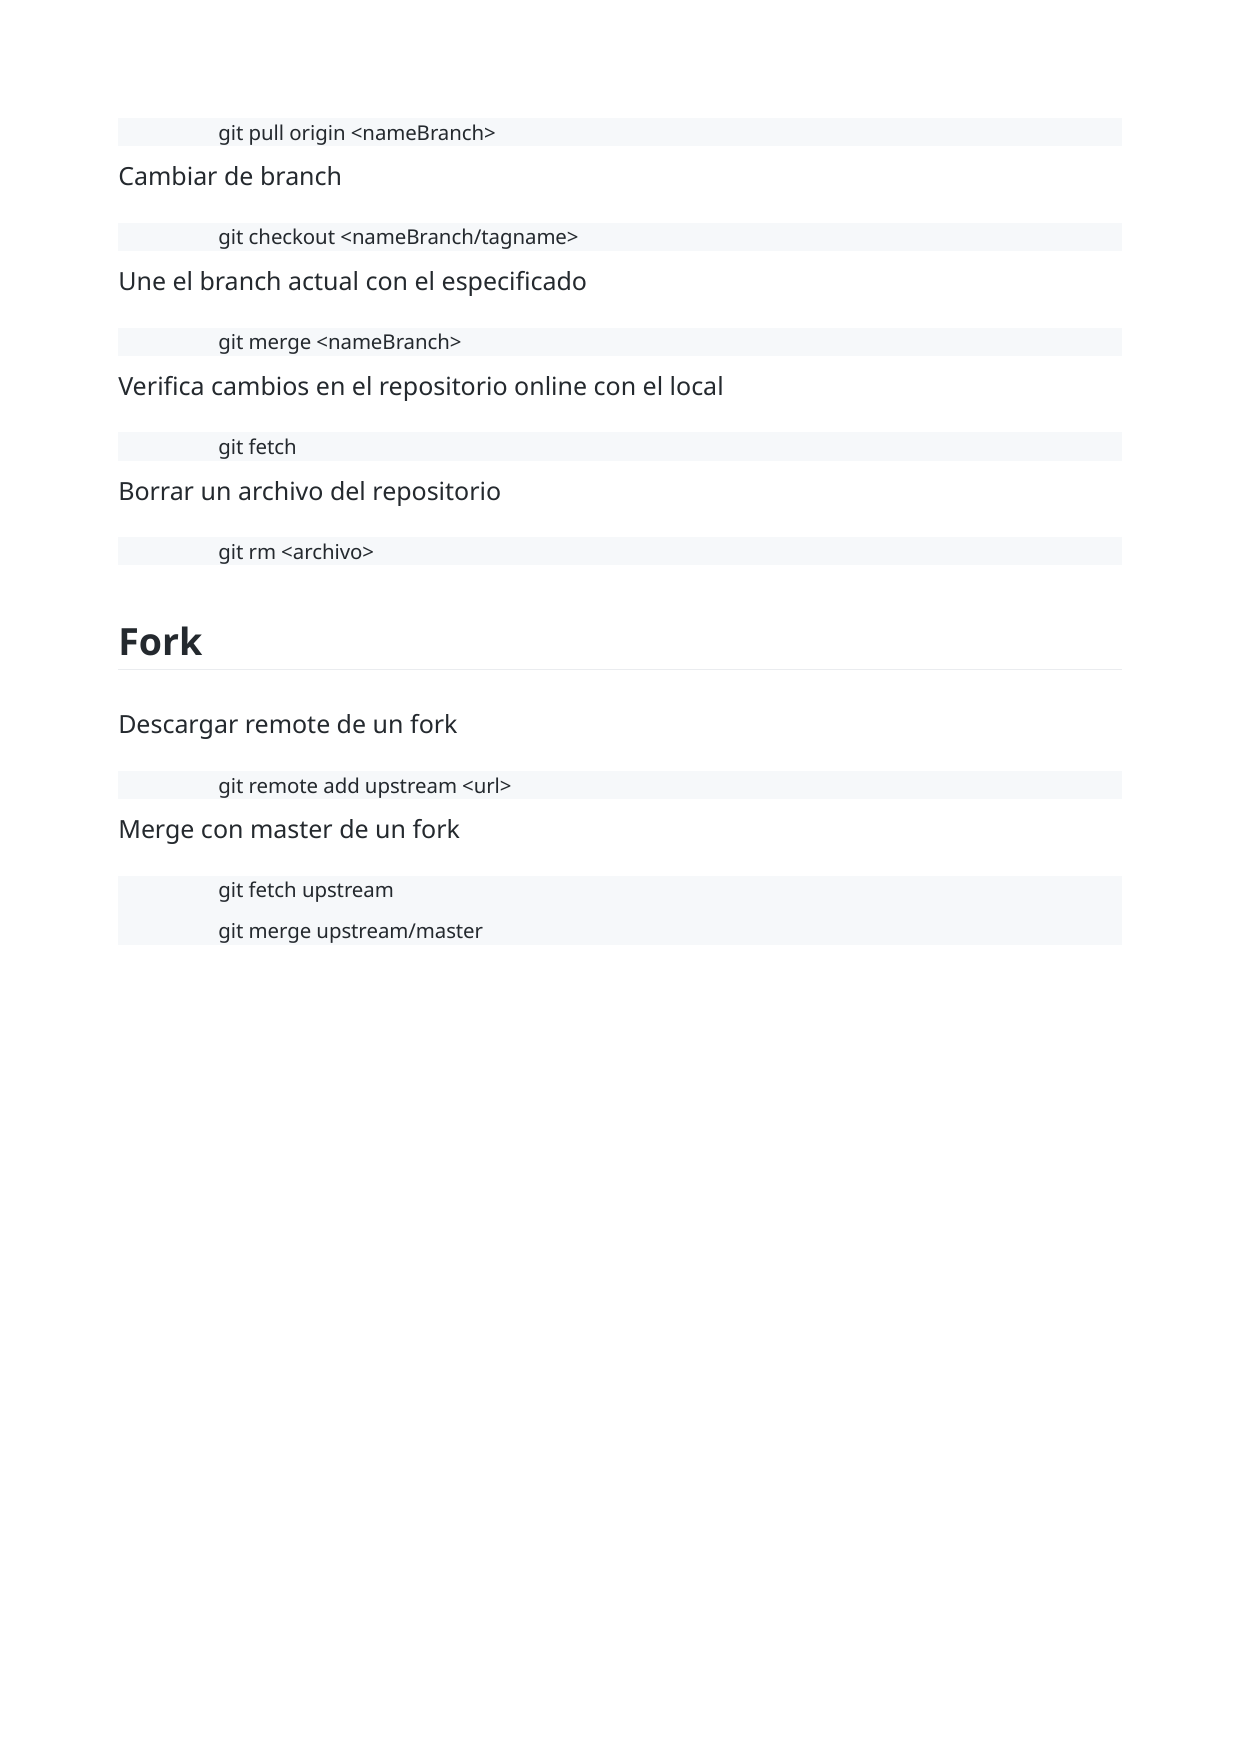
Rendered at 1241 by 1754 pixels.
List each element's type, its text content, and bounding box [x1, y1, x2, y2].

text git remote add upstream <url> [118, 771, 1122, 799]
subtitle Fork [118, 615, 1122, 669]
text Cambiar de branch [118, 159, 1122, 193]
text git merge <nameBranch> [118, 328, 1122, 356]
text Descargar remote de un fork [118, 707, 1122, 741]
text git rm <archivo> [118, 537, 1122, 565]
text git merge upstream/master [118, 917, 1122, 945]
text Une el branch actual con el especificado [118, 263, 1122, 298]
text git fetch upstream [118, 876, 1122, 904]
text Verifica cambios en el repositorio online con el local [118, 368, 1122, 402]
text git fetch [118, 432, 1122, 461]
text git pull origin <nameBranch> [118, 118, 1122, 146]
text Merge con master de un fork [118, 812, 1122, 846]
text git checkout <nameBranch/tagname> [118, 223, 1122, 251]
text Borrar un archivo del repositorio [118, 473, 1122, 507]
